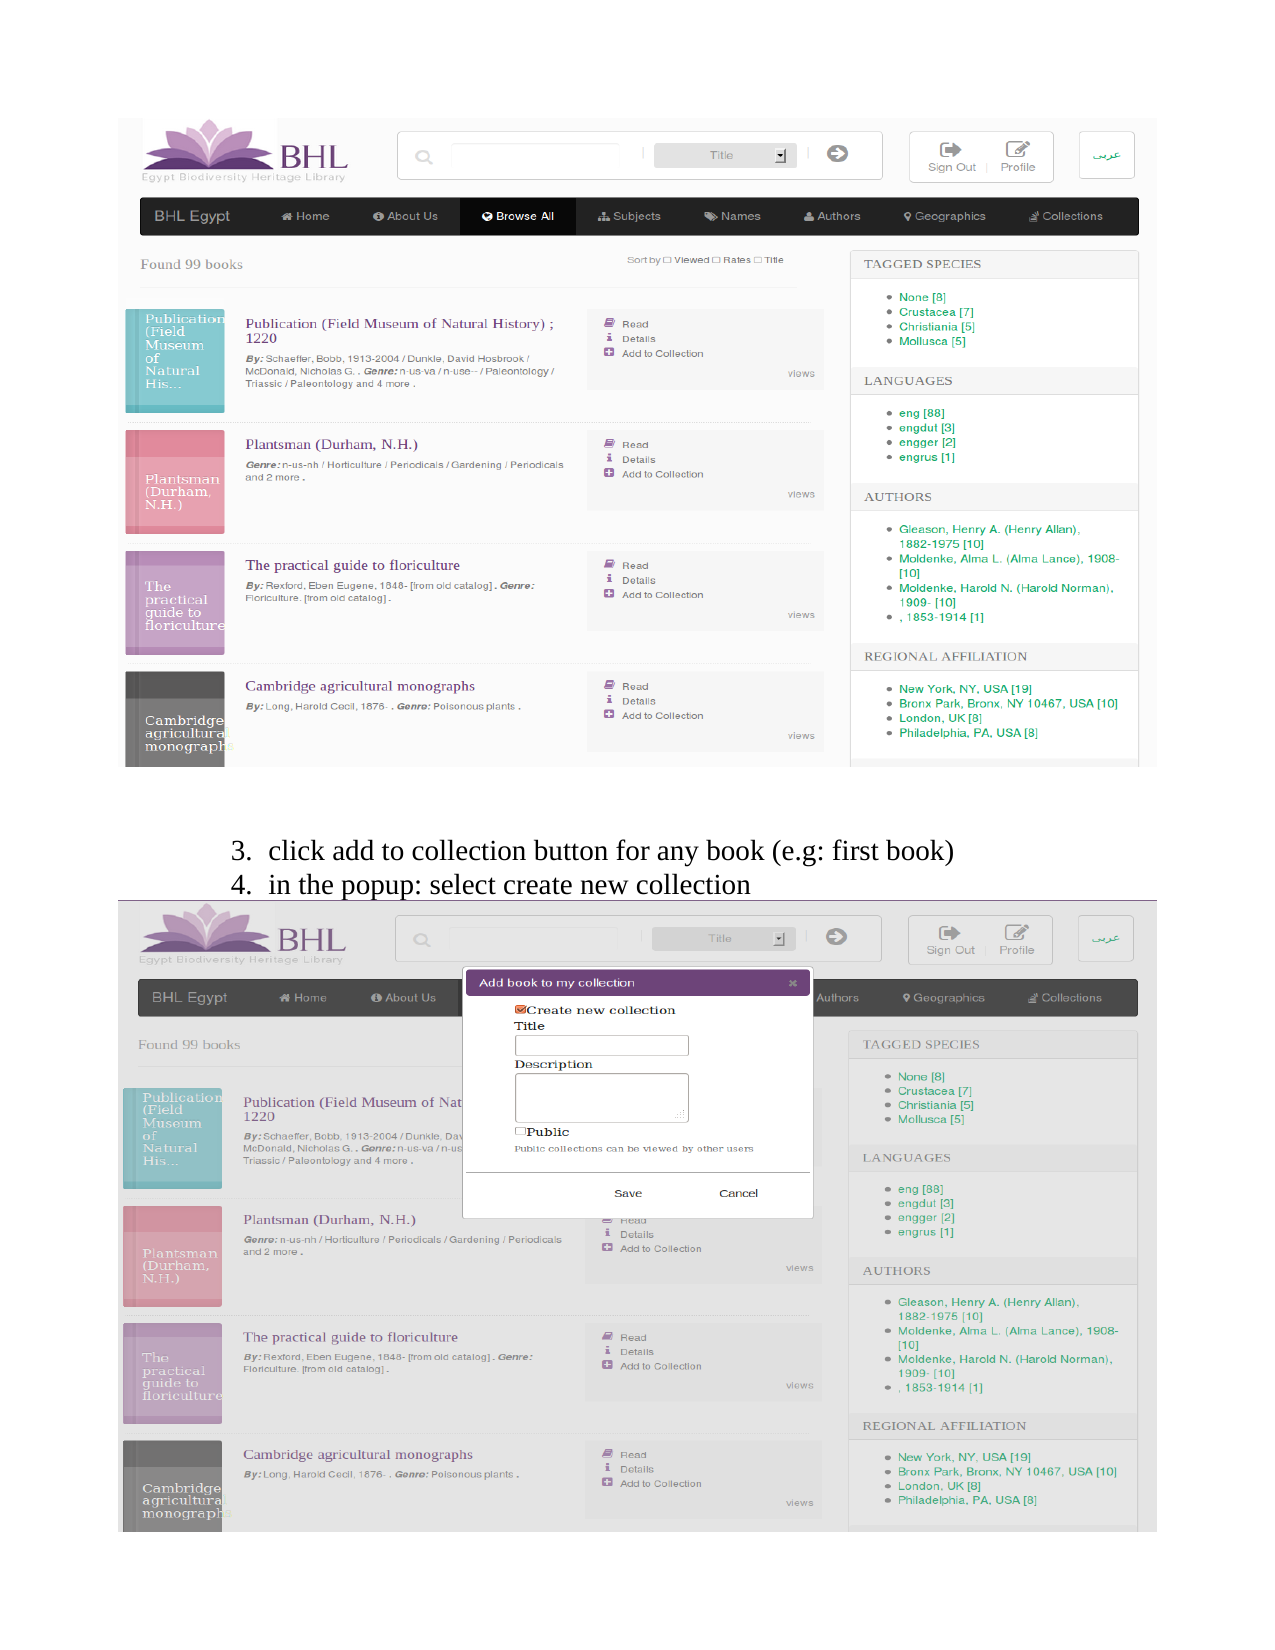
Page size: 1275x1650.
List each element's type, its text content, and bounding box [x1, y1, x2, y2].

list click add to collection button for any book (e.g: first book) [231, 833, 1157, 867]
picture [118, 900, 1157, 1532]
list in the popup: select create new collection [231, 867, 1157, 900]
picture [118, 118, 1157, 767]
